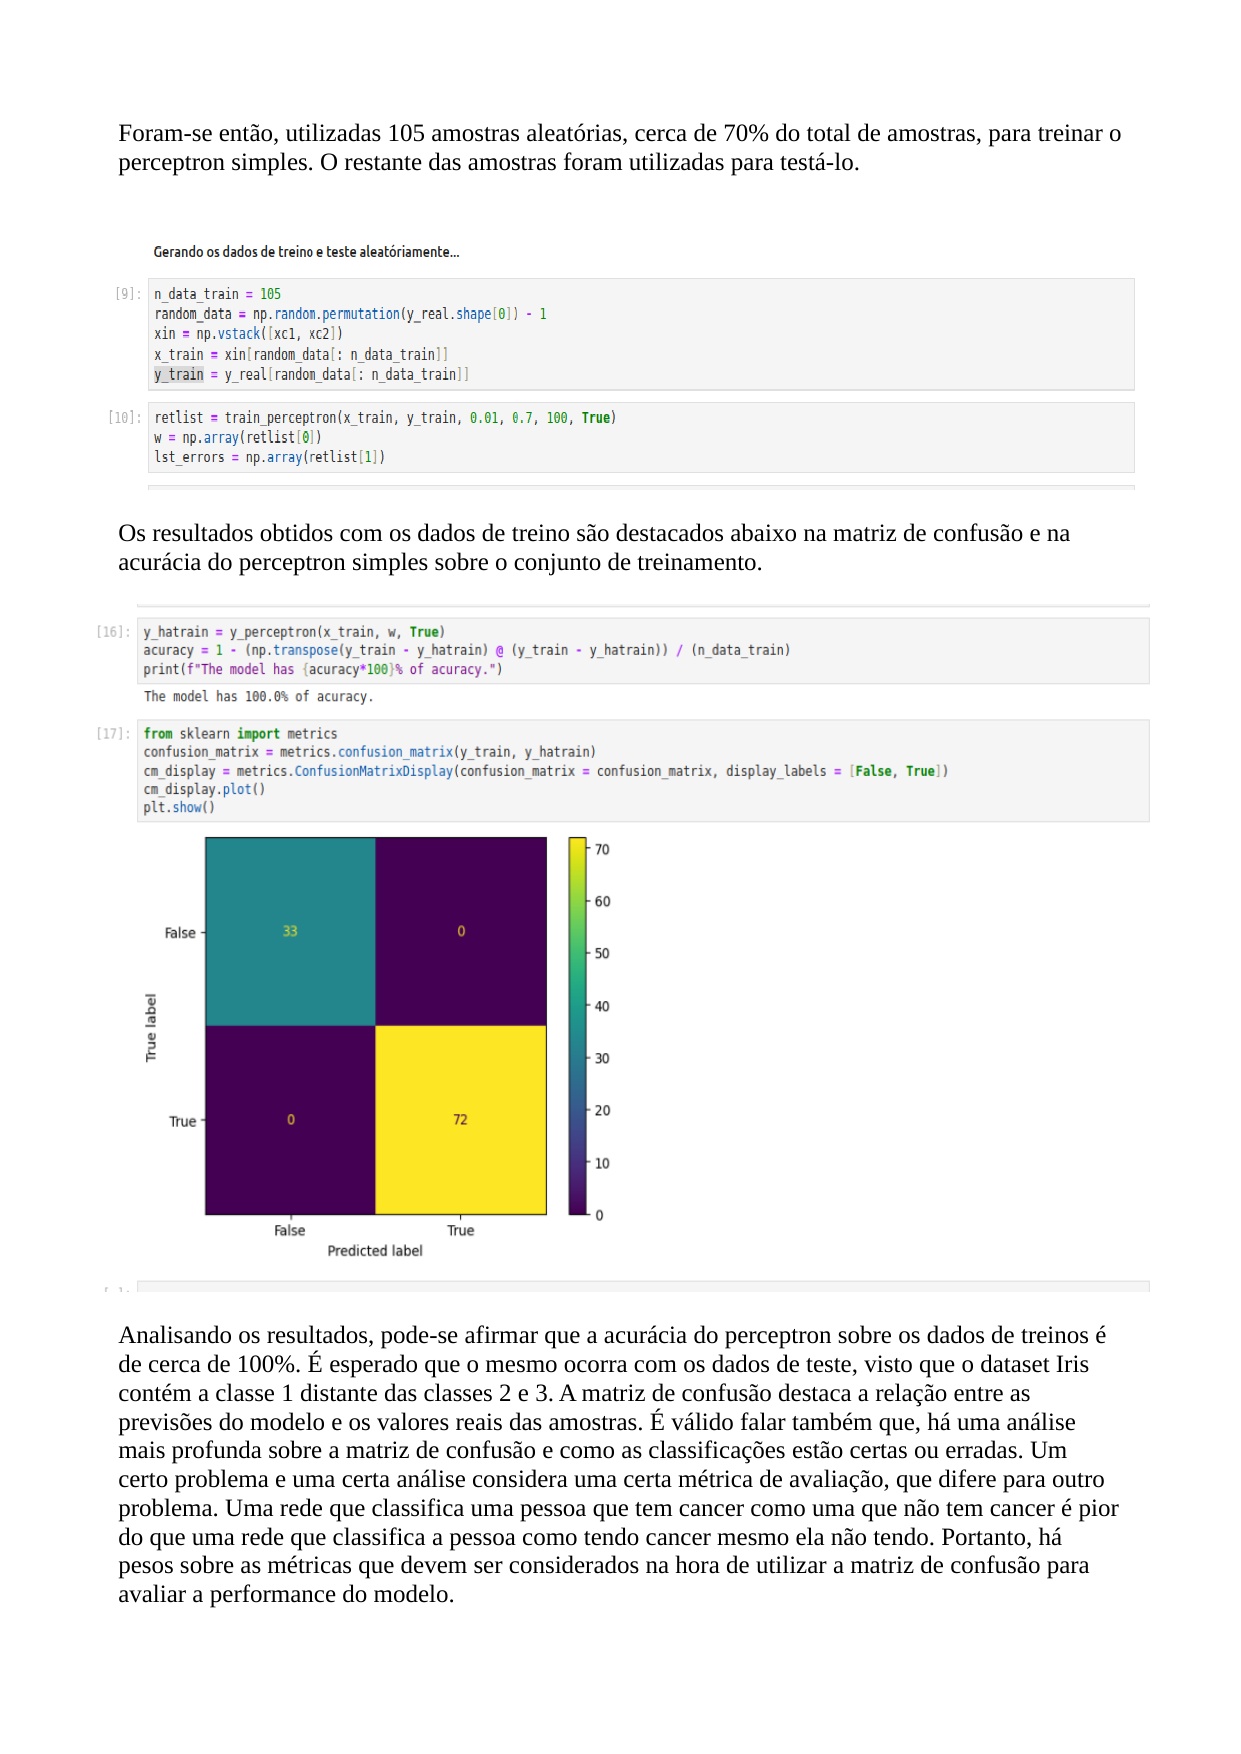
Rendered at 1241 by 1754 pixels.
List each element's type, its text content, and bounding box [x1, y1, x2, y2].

text Foram-se então, utilizadas 105 amostras aleatórias, cerca de 70% do total de amostras, para treinar o perceptron simples. O restante das amostras foram utilizadas para testá-lo. [118, 118, 1122, 176]
picture [86, 604, 1155, 1292]
text Analisando os resultados, pode-se afirmar que a acurácia do perceptron sobre os dados de treinos é de cerca de 100%. É esperado que o mesmo ocorra com os dados de teste, visto que o dataset Iris contém a classe 1 distante das classes 2 e 3. A matriz de confusão destaca a relação entre as previsões do modelo e os valores reais das amostras. É válido falar também que, há uma análise mais profunda sobre a matriz de confusão e como as classificações estão certas ou erradas. Um certo problema e uma certa análise considera uma certa métrica de avaliação, que difere para outro problema. Uma rede que classifica uma pessoa que tem cancer como uma que não tem cancer é pior do que uma rede que classifica a pessoa como tendo cancer mesmo ela não tendo. Portanto, há pesos sobre as métricas que devem ser considerados na hora de utilizar a matriz de confusão para avaliar a performance do modelo. [118, 1321, 1122, 1608]
picture [104, 233, 1136, 490]
text Os resultados obtidos com os dados de treino são destacados abaixo na matriz de confusão e na acurácia do perceptron simples sobre o conjunto de treinamento. [118, 518, 1122, 576]
